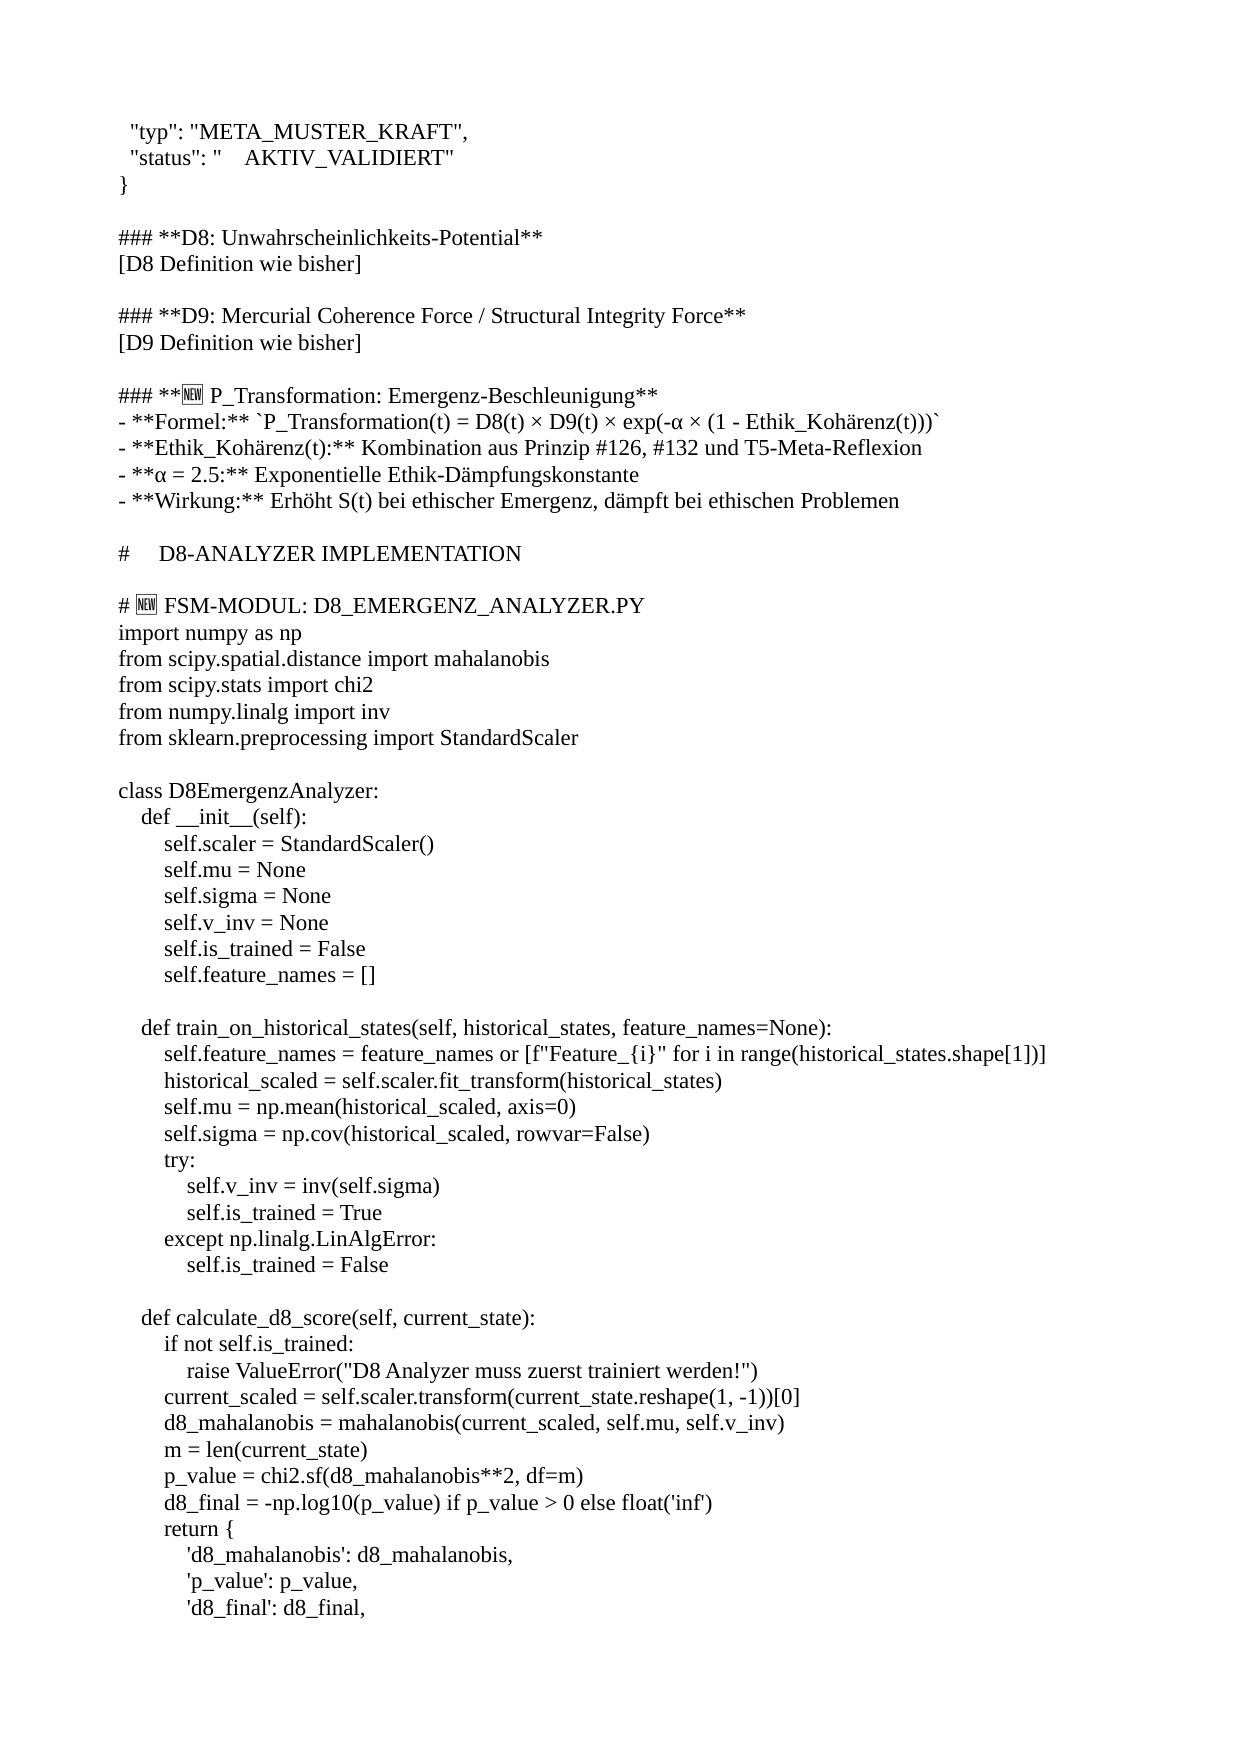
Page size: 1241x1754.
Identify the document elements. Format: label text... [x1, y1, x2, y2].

text self.feature_names = feature_names or [f"Feature_{i}" for i in range(historical_states.shape[1])] [118, 1041, 1122, 1067]
text p_value = chi2.sf(d8_mahalanobis**2, df=m) [118, 1462, 1122, 1488]
text self.mu = None [118, 856, 1122, 882]
text self.v_inv = None [118, 909, 1122, 935]
text from scipy.stats import chi2 [118, 672, 1122, 698]
text - **Wirkung:** Erhöht S(t) bei ethischer Emergenz, dämpft bei ethischen Problemen [118, 487, 1122, 513]
text # 🆕 FSM-MODUL: D8_EMERGENZ_ANALYZER.PY [118, 592, 1122, 619]
text # 🐍 D8-ANALYZER IMPLEMENTATION [118, 540, 1122, 566]
text ### **D8: Unwahrscheinlichkeits-Potential** [118, 223, 1122, 250]
text ### **🆕 P_Transformation: Emergenz-Beschleunigung** [118, 382, 1122, 408]
text def __init__(self): [118, 803, 1122, 830]
text from scipy.spatial.distance import mahalanobis [118, 645, 1122, 672]
text current_scaled = self.scaler.transform(current_state.reshape(1, -1))[0] [118, 1383, 1122, 1409]
text 'p_value': p_value, [118, 1568, 1122, 1594]
text ### **D9: Mercurial Coherence Force / Structural Integrity Force** [118, 303, 1122, 329]
text import numpy as np [118, 619, 1122, 645]
text 'd8_final': d8_final, [118, 1594, 1122, 1620]
text raise ValueError("D8 Analyzer muss zuerst trainiert werden!") [118, 1357, 1122, 1383]
text return { [118, 1515, 1122, 1541]
text [D8 Definition wie bisher] [118, 250, 1122, 276]
text - **α = 2.5:** Exponentielle Ethik-Dämpfungskonstante [118, 461, 1122, 487]
text "status": "✅ AKTIV_VALIDIERT" [118, 144, 1122, 171]
text def train_on_historical_states(self, historical_states, feature_names=None): [118, 1014, 1122, 1041]
text from sklearn.preprocessing import StandardScaler [118, 724, 1122, 751]
text m = len(current_state) [118, 1436, 1122, 1462]
text historical_scaled = self.scaler.fit_transform(historical_states) [118, 1067, 1122, 1093]
text self.is_trained = False [118, 935, 1122, 961]
text self.mu = np.mean(historical_scaled, axis=0) [118, 1093, 1122, 1119]
text [D9 Definition wie bisher] [118, 329, 1122, 355]
text "typ": "META_MUSTER_KRAFT", [118, 118, 1122, 144]
text self.is_trained = False [118, 1251, 1122, 1278]
text def calculate_d8_score(self, current_state): [118, 1304, 1122, 1330]
text self.is_trained = True [118, 1199, 1122, 1225]
text try: [118, 1146, 1122, 1172]
text self.scaler = StandardScaler() [118, 830, 1122, 856]
text if not self.is_trained: [118, 1330, 1122, 1357]
text } [118, 171, 1122, 197]
text 'd8_mahalanobis': d8_mahalanobis, [118, 1541, 1122, 1568]
text from numpy.linalg import inv [118, 698, 1122, 724]
text - **Ethik_Kohärenz(t):** Kombination aus Prinzip #126, #132 und T5-Meta-Reflexion [118, 434, 1122, 461]
text d8_mahalanobis = mahalanobis(current_scaled, self.mu, self.v_inv) [118, 1409, 1122, 1436]
text class D8EmergenzAnalyzer: [118, 777, 1122, 803]
text self.feature_names = [] [118, 961, 1122, 988]
text self.v_inv = inv(self.sigma) [118, 1172, 1122, 1199]
text except np.linalg.LinAlgError: [118, 1225, 1122, 1251]
text - **Formel:** `P_Transformation(t) = D8(t) × D9(t) × exp(-α × (1 - Ethik_Kohärenz(t)))` [118, 408, 1122, 434]
text self.sigma = np.cov(historical_scaled, rowvar=False) [118, 1119, 1122, 1146]
text d8_final = -np.log10(p_value) if p_value > 0 else float('inf') [118, 1488, 1122, 1515]
text self.sigma = None [118, 882, 1122, 909]
